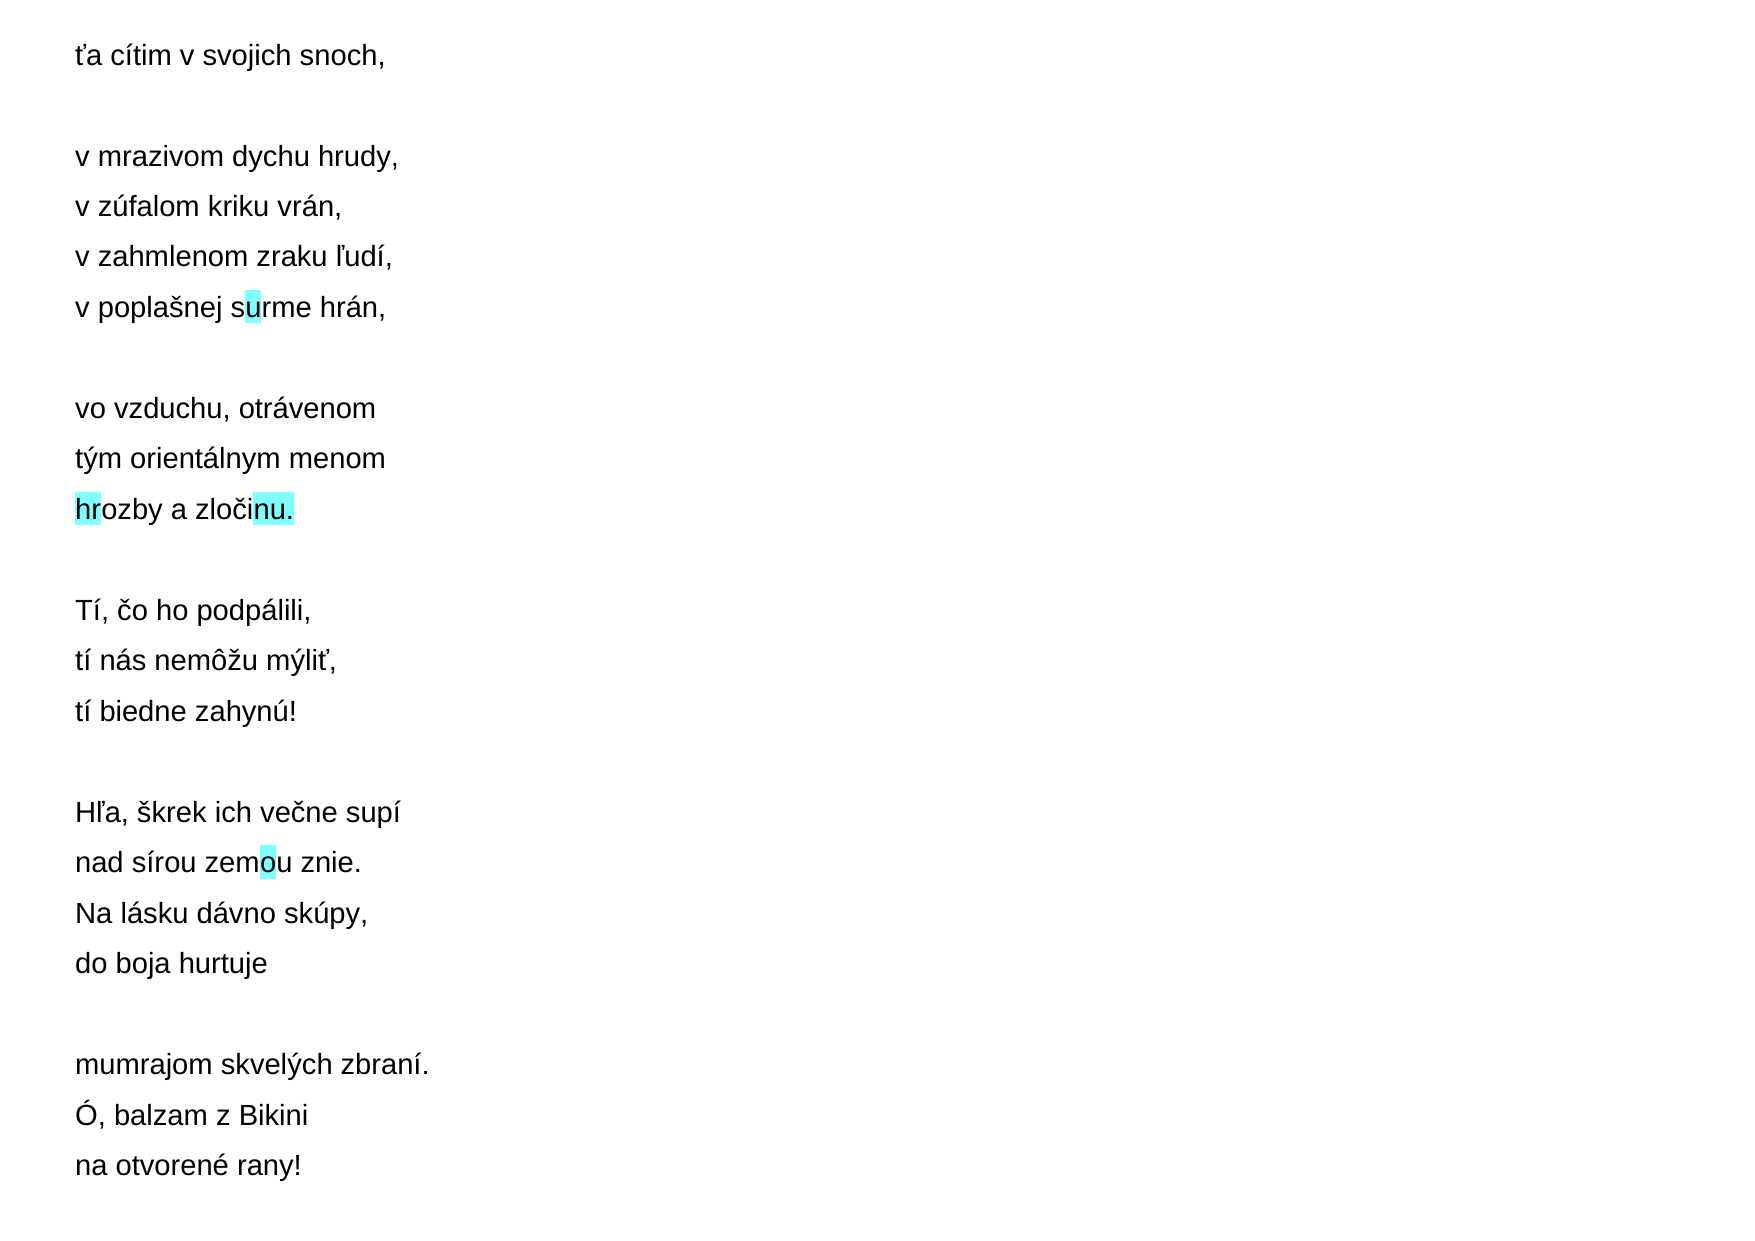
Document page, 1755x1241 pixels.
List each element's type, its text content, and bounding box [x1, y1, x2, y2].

text tí nás nemôžu mýliť, [37, 643, 1148, 677]
text Ó, balzam z Bikini [37, 1098, 1148, 1131]
text tým orientálnym menom [37, 441, 1148, 475]
text v poplašnej surme hrán, [37, 290, 1148, 323]
text v mrazivom dychu hrudy, [37, 139, 1148, 172]
text Hľa, škrek ich večne supí [37, 795, 1148, 829]
text Na lásku dávno skúpy, [37, 896, 1148, 929]
text na otvorené rany! [37, 1148, 1148, 1182]
text v zúfalom kriku vrán, [37, 189, 1148, 223]
text ťa cítim v svojich snoch, [37, 37, 1148, 71]
text Tí, čo ho podpálili, [37, 593, 1148, 627]
text do boja hurtuje [37, 946, 1148, 979]
text vo vzduchu, otrávenom [37, 391, 1148, 425]
text tí biedne zahynú! [37, 694, 1148, 727]
text v zahmlenom zraku ľudí, [37, 239, 1148, 273]
text nad sírou zemou znie. [37, 845, 1148, 879]
text hrozby a zločinu. [37, 492, 1148, 525]
text mumrajom skvelých zbraní. [37, 1047, 1148, 1081]
